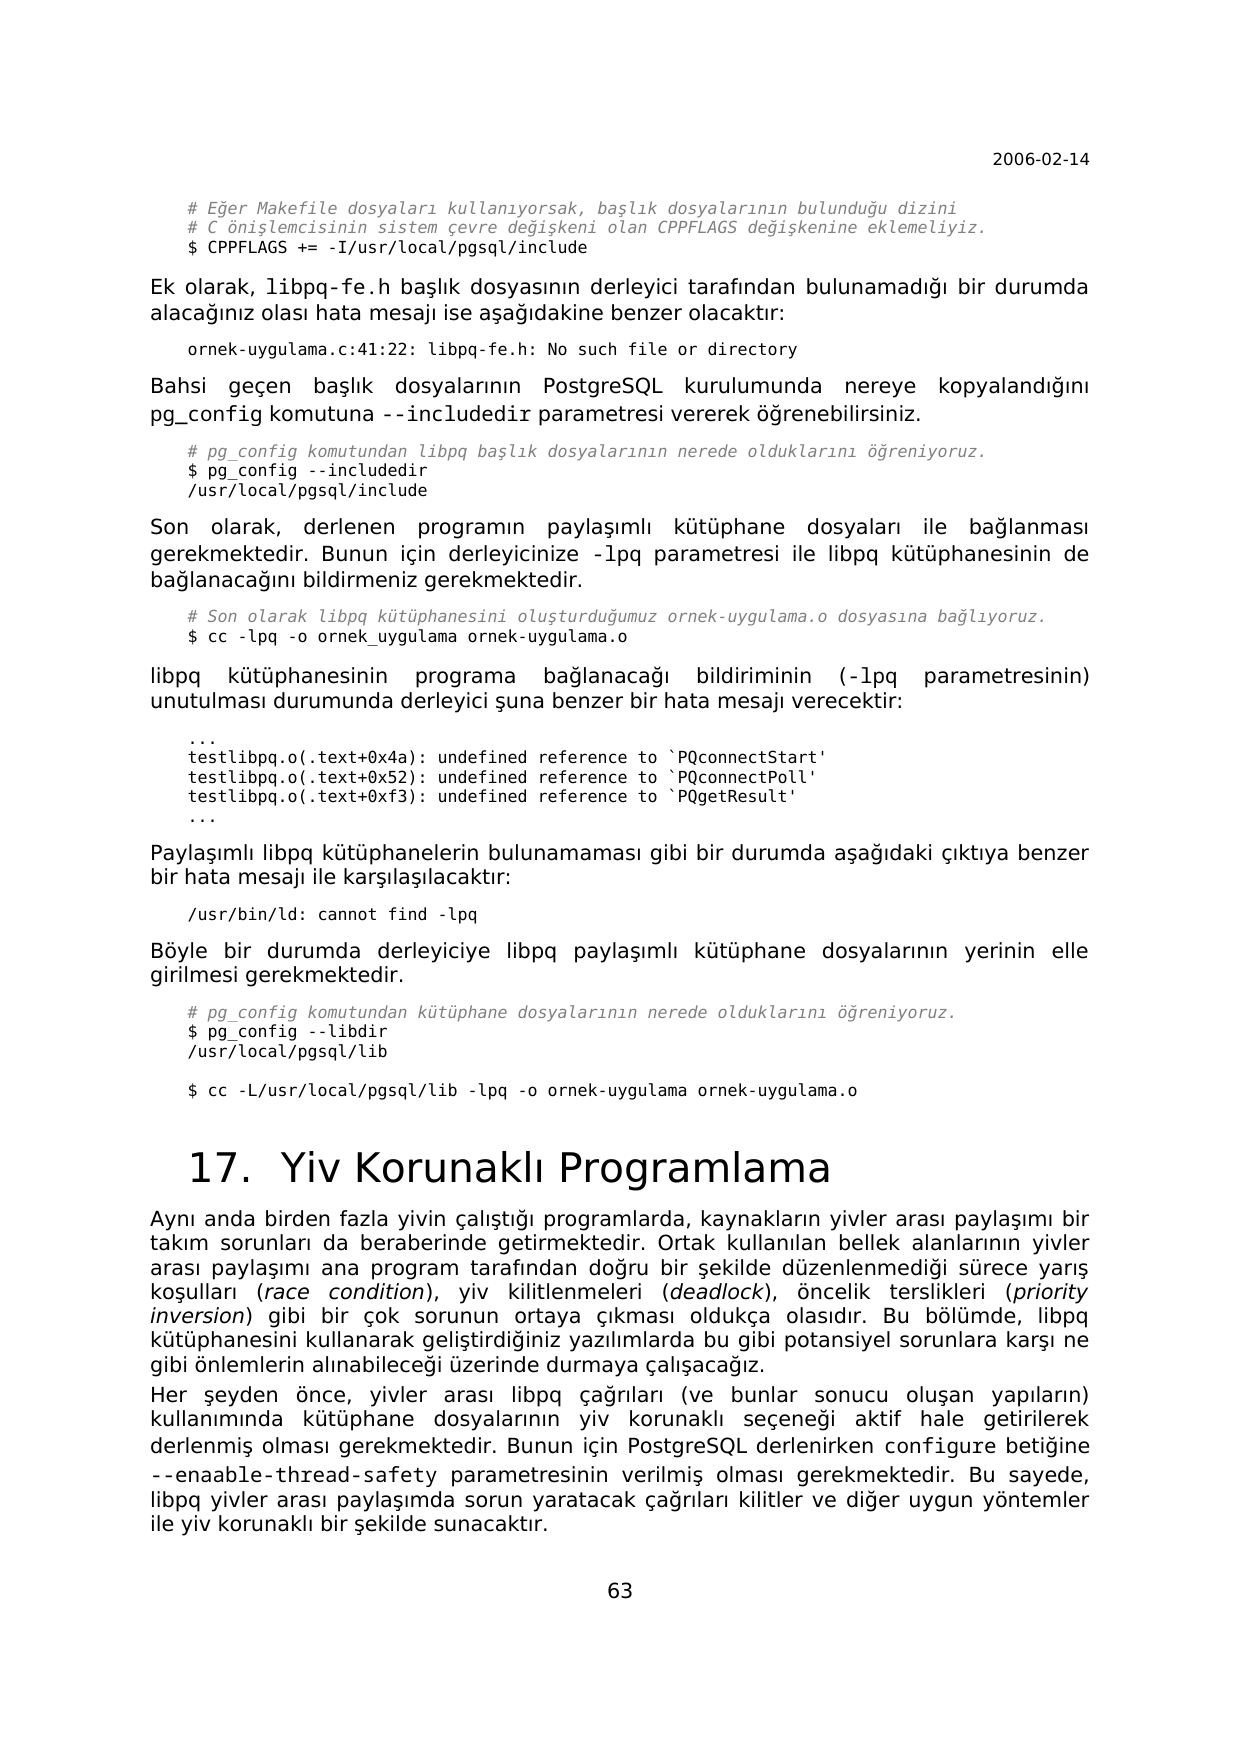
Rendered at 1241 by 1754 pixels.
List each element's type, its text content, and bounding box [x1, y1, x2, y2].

text # pg_config komutundan libpq başlık dosyalarının nerede olduklarını öğreniyoruz. $ pg_config --includedir /usr/local/pgsql/include [187, 442, 1090, 500]
text # pg_config komutundan kütüphane dosyalarının nerede olduklarını öğreniyoruz. $ pg_config --libdir /usr/local/pgsql/lib $ cc -L/usr/local/pgsql/lib -lpq -o ornek-uygulama ornek-uygulama.o [187, 1002, 1090, 1100]
text ornek-uygulama.c:41:22: libpq-fe.h: No such file or directory [187, 340, 1090, 359]
text Ek olarak, libpq-fe.h başlık dosyasının derleyici tarafından bulunamadığı bir durumda alacağınız olası hata mesajı ise aşağıdakine benzer olacaktır: [150, 272, 1090, 325]
text Paylaşımlı libpq kütüphanelerin bulunamaması gibi bir durumda aşağıdaki çıktıya benzer bir hata mesajı ile karşılaşılacaktır: [150, 841, 1090, 889]
text Böyle bir durumda derleyiciye libpq paylaşımlı kütüphane dosyalarının yerinin elle girilmesi gerekmektedir. [150, 939, 1090, 987]
text /usr/bin/ld: cannot find -lpq [187, 904, 1090, 924]
text ... testlibpq.o(.text+0x4a): undefined reference to `PQconnectStart' testlibpq.o(.text+0x52): undefined reference to `PQconnectPoll' testlibpq.o(.text+0xf3): undefined reference to `PQgetResult' ... [187, 728, 1090, 826]
text Her şeyden önce, yivler arası libpq çağrıları (ve bunlar sonucu oluşan yapıların) kullanımında kütüphane dosyalarının yiv korunaklı seçeneği aktif hale getirilerek derlenmiş olması gerekmektedir. Bunun için PostgreSQL derlenirken configure betiğine --enaable-thread-safety parametresinin verilmiş olması gerekmektedir. Bu sayede, libpq yivler arası paylaşımda sorun yaratacak çağrıları kilitler ve diğer uygun yöntemler ile yiv korunaklı bir şekilde sunacaktır. [150, 1383, 1090, 1537]
text libpq kütüphanesinin programa bağlanacağı bildiriminin (-lpq parametresinin) unutulması durumunda derleyici şuna benzer bir hata mesajı verecektir: [150, 661, 1090, 713]
subtitle Yiv Korunaklı Programlama [187, 1145, 1090, 1192]
text # Eğer Makefile dosyaları kullanıyorsak, başlık dosyalarının bulunduğu dizini # C önişlemcisinin sistem çevre değişkeni olan CPPFLAGS değişkenine eklemeliyiz. $ CPPFLAGS += -I/usr/local/pgsql/include [187, 199, 1090, 257]
text Aynı anda birden fazla yivin çalıştığı programlarda, kaynakların yivler arası paylaşımı bir takım sorunları da beraberinde getirmektedir. Ortak kullanılan bellek alanlarının yivler arası paylaşımı ana program tarafından doğru bir şekilde düzenlenmediği sürece yarış koşulları (race condition), yiv kilitlenmeleri (deadlock), öncelik terslikleri (priority inversion) gibi bir çok sorunun ortaya çıkması oldukça olasıdır. Bu bölümde, libpq kütüphanesini kullanarak geliştirdiğiniz yazılımlarda bu gibi potansiyel sorunlara karşı ne gibi önlemlerin alınabileceği üzerinde durmaya çalışacağız. [150, 1207, 1090, 1377]
text # Son olarak libpq kütüphanesini oluşturduğumuz ornek-uygulama.o dosyasına bağlıyoruz. $ cc -lpq -o ornek_uygulama ornek-uygulama.o [187, 607, 1090, 646]
text Bahsi geçen başlık dosyalarının PostgreSQL kurulumunda nereye kopyalandığını pg_config komutuna --includedir parametresi vererek öğrenebilirsiniz. [150, 374, 1090, 427]
text Son olarak, derlenen programın paylaşımlı kütüphane dosyaları ile bağlanması gerekmektedir. Bunun için derleyicinize -lpq parametresi ile libpq kütüphanesinin de bağlanacağını bildirmeniz gerekmektedir. [150, 515, 1090, 592]
